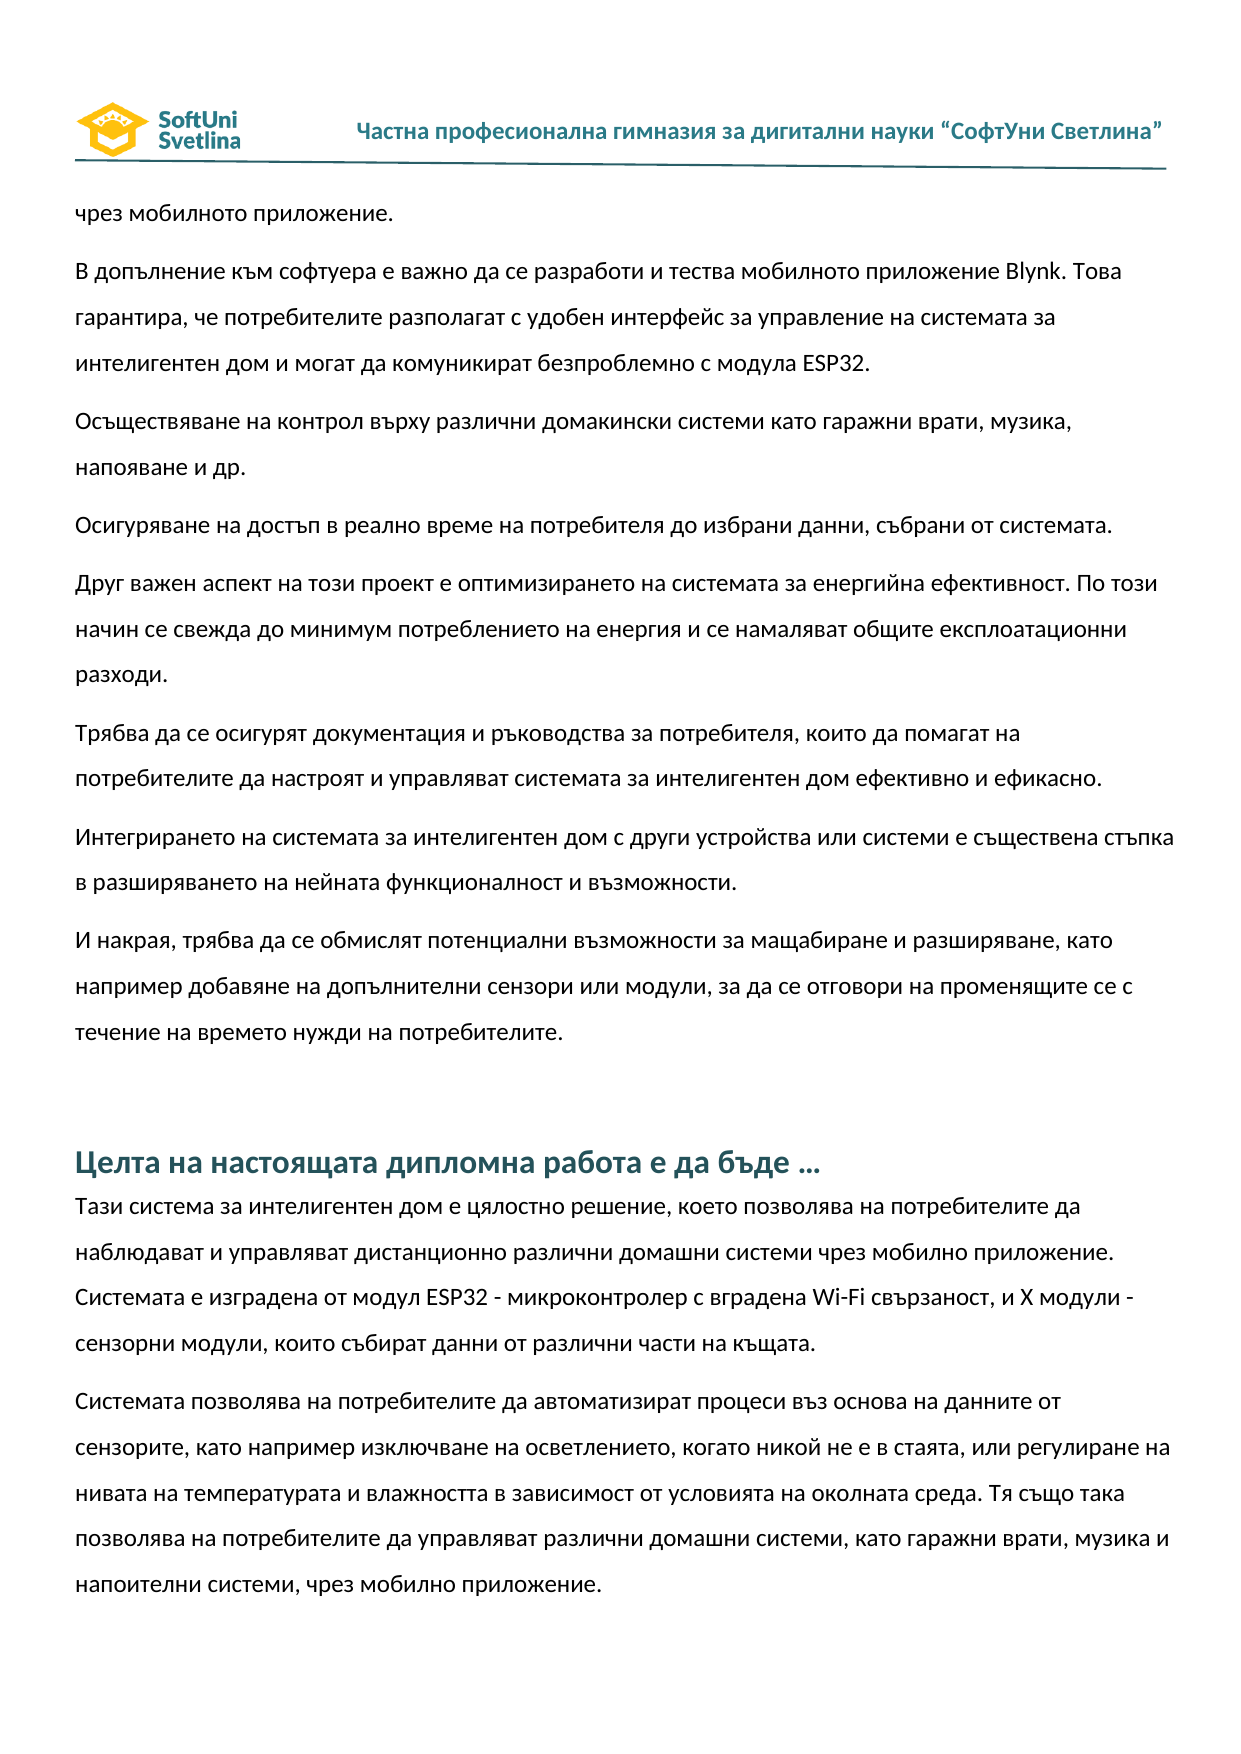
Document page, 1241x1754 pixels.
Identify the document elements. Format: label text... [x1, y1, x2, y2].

text В допълнение към софтуера е важно да се разработи и тества мобилното приложение Blynk. Това гарантира, че потребителите разполагат с удобен интерфейс за управление на системата за интелигентен дом и могат да комуникират безпроблемно с модула ESP32. [75, 255, 1181, 377]
text Интегрирането на системата за интелигентен дом с други устройства или системи е съществена стъпка в разширяването на нейната функционалност и възможности. [75, 821, 1181, 897]
text Друг важен аспект на този проект е оптимизирането на системата за енергийна ефективност. По този начин се свежда до минимум потреблението на енергия и се намаляват общите експлоатационни разходи. [75, 567, 1181, 689]
text Тази система за интелигентен дом е цялостно решение, което позволява на потребителите да наблюдават и управляват дистанционно различни домашни системи чрез мобилно приложение. Системата е изградена от модул ESP32 - микроконтролер с вградена Wi-Fi свързаност, и X модули - сензорни модули, които събират данни от различни части на къщата. [75, 1190, 1181, 1358]
text Трябва да се осигурят документация и ръководства за потребителя, които да помагат на потребителите да настроят и управляват системата за интелигентен дом ефективно и ефикасно. [75, 717, 1181, 793]
picture [75, 102, 240, 157]
text чрез мобилното приложение. [75, 197, 1181, 227]
text Системата позволява на потребителите да автоматизират процеси въз основа на данните от сензорите, като например изключване на осветлението, когато никой не е в стаята, или регулиране на нивата на температурата и влажността в зависимост от условията на околната среда. Тя също така позволява на потребителите да управляват различни домашни системи, като гаражни врати, музика и напоителни системи, чрез мобилно приложение. [75, 1385, 1181, 1599]
text И накрая, трябва да се обмислят потенциални възможности за мащабиране и разширяване, като например добавяне на допълнителни сензори или модули, за да се отговори на променящите се с течение на времето нужди на потребителите. [75, 925, 1181, 1047]
text Осъществяване на контрол върху различни домакински системи като гаражни врати, музика, напояване и др. [75, 405, 1181, 481]
text Осигуряване на достъп в реално време на потребителя до избрани данни, събрани от системата. [75, 509, 1181, 539]
subtitle Целта на настоящата дипломна работа е да бъде … [75, 1141, 1181, 1182]
